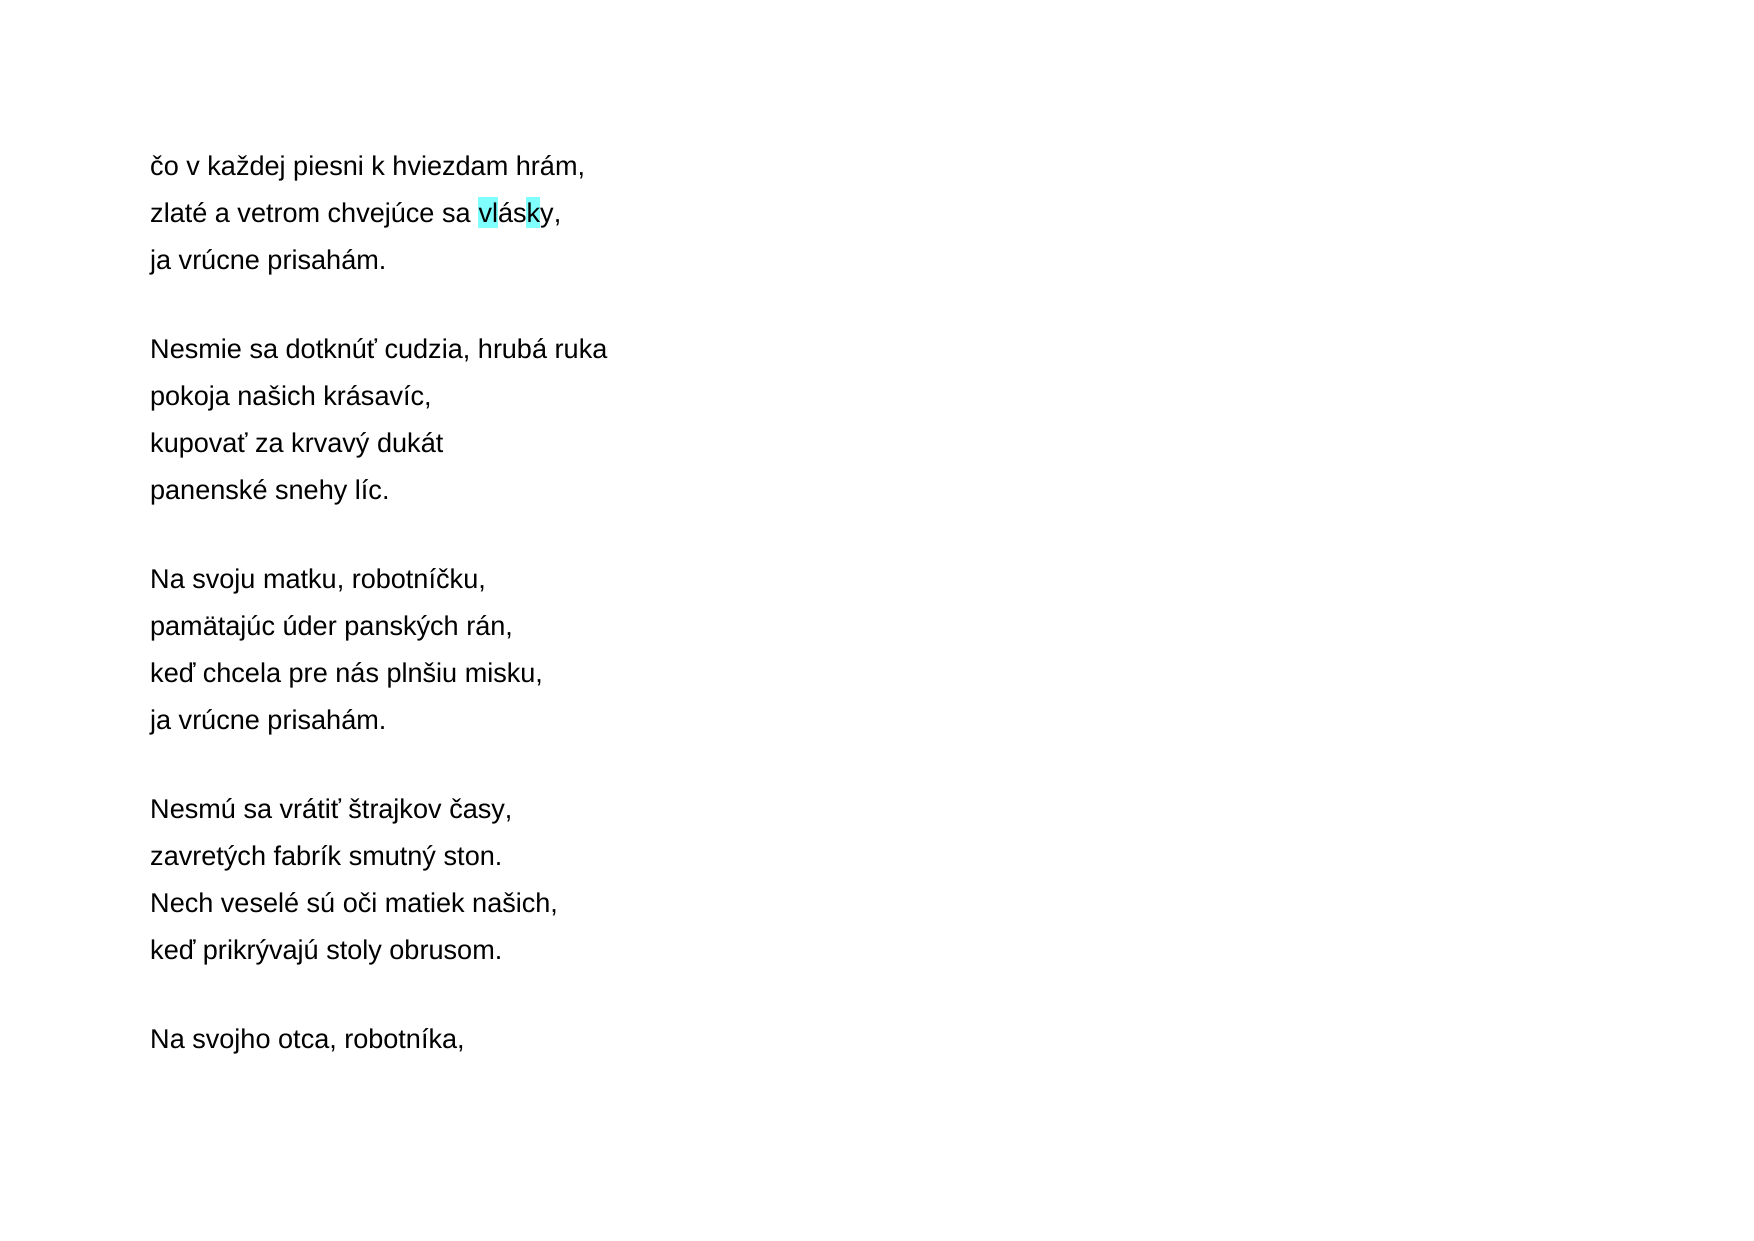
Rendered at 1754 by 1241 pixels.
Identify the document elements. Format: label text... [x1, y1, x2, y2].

text pokoja našich krásavíc, [150, 380, 1243, 411]
text Nesmú sa vrátiť štrajkov časy, [150, 793, 1243, 824]
text ja vrúcne prisahám. [150, 704, 1243, 735]
text keď chcela pre nás plnšiu misku, [150, 657, 1243, 688]
text Na svojho otca, robotníka, [150, 1023, 1243, 1054]
text zavretých fabrík smutný ston. [150, 840, 1243, 871]
text kupovať za krvavý dukát [150, 427, 1243, 458]
text čo v každej piesni k hviezdam hrám, [150, 150, 1243, 181]
text panenské snehy líc. [150, 474, 1243, 505]
text Na svoju matku, robotníčku, [150, 563, 1243, 594]
text ja vrúcne prisahám. [150, 244, 1243, 275]
text zlaté a vetrom chvejúce sa vlásky, [150, 197, 1243, 228]
text Nesmie sa dotknúť cudzia, hrubá ruka [150, 333, 1243, 364]
text keď prikrývajú stoly obrusom. [150, 934, 1243, 965]
text Nech veselé sú oči matiek našich, [150, 887, 1243, 918]
text pamätajúc úder panských rán, [150, 610, 1243, 641]
